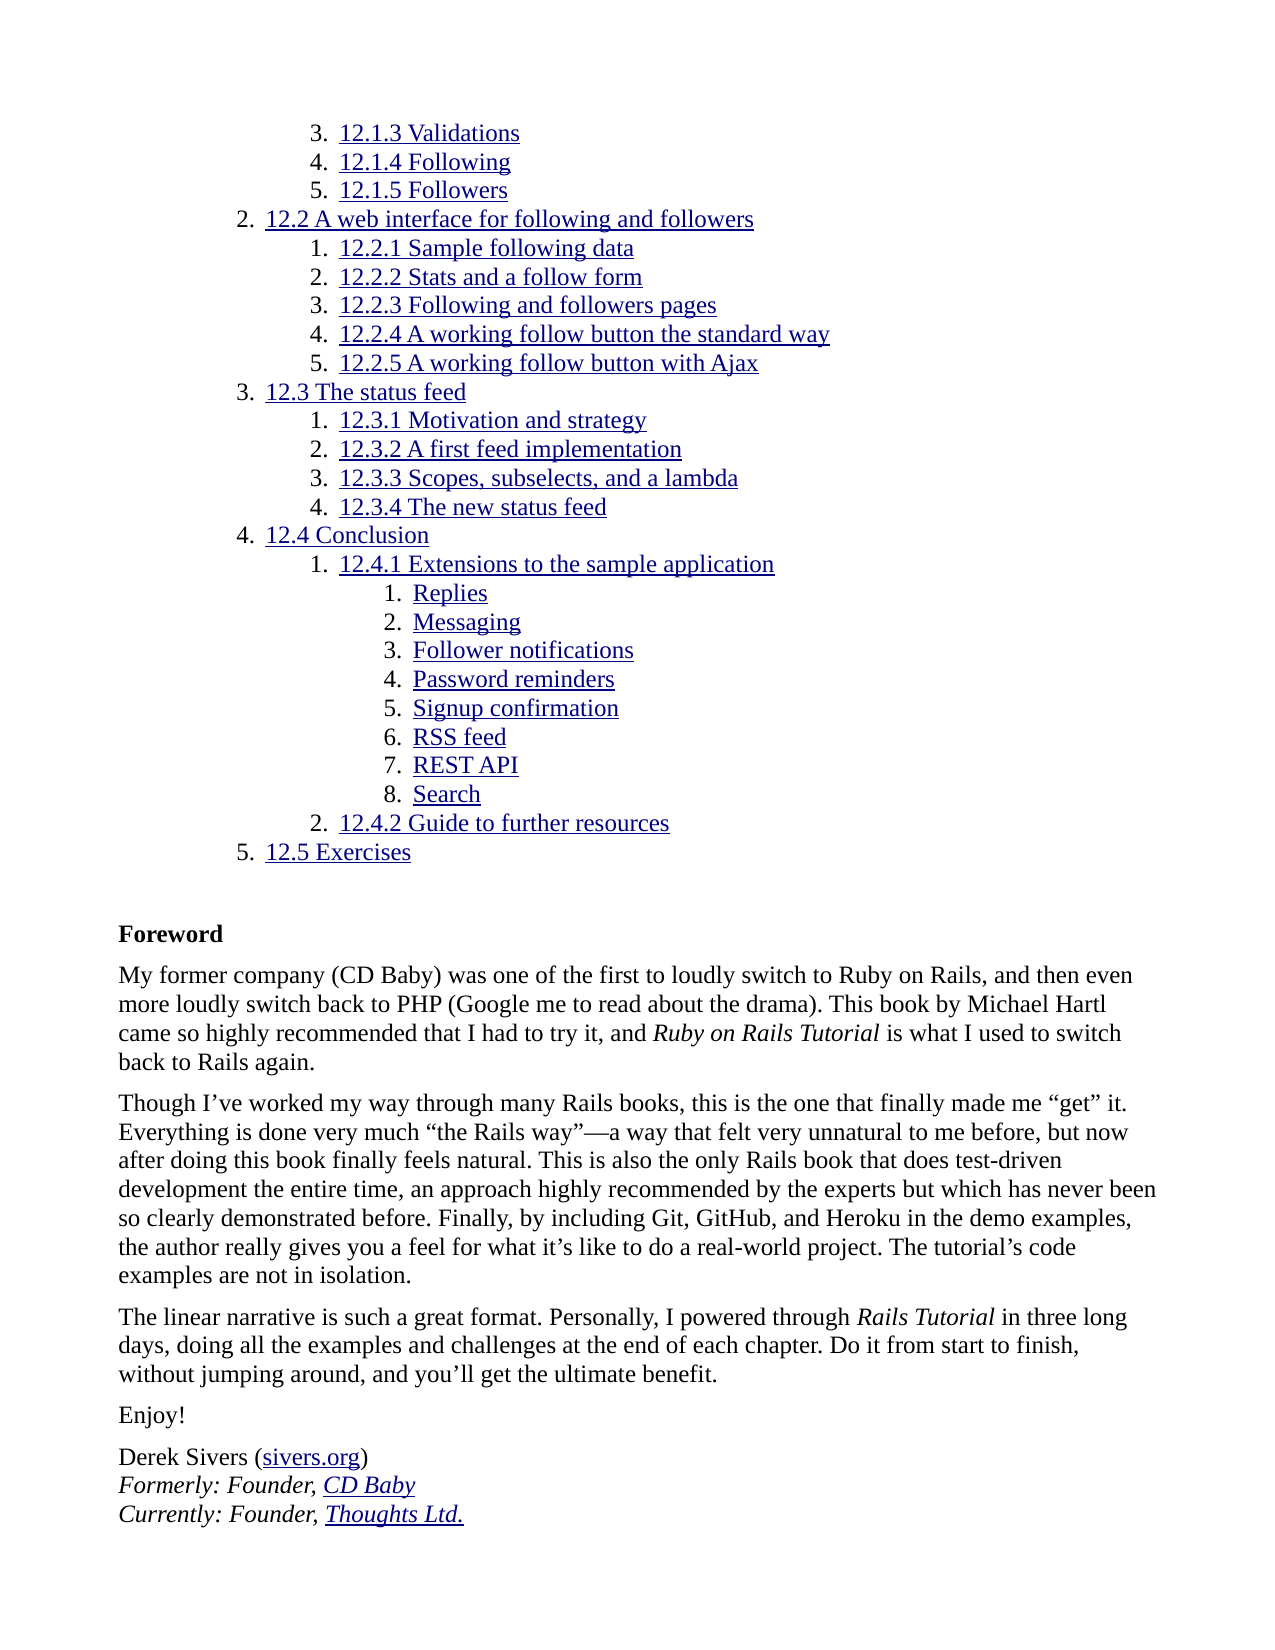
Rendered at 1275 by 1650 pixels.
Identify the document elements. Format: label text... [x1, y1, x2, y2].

list Password reminders [383, 664, 1157, 693]
list 12.3.1 Motivation and strategy [309, 406, 1157, 434]
list Follower notifications [383, 636, 1157, 664]
list REST API [383, 751, 1157, 779]
list 12.2 A web interface for following and followers [236, 204, 1157, 233]
list Replies [383, 578, 1157, 607]
list 12.3.3 Scopes, subselects, and a lambda [309, 463, 1157, 492]
text Derek Sivers (sivers.org) Formerly: Founder, CD Baby Currently: Founder, Thoughts Ltd. [118, 1442, 1157, 1528]
list 12.1.5 Followers [309, 176, 1157, 204]
text Foreword [118, 919, 1157, 948]
list 12.4.2 Guide to further resources [309, 808, 1157, 837]
list 12.3.2 A first feed implementation [309, 434, 1157, 463]
list Signup confirmation [383, 693, 1157, 722]
list Search [383, 779, 1157, 808]
list 12.2.4 A working follow button the standard way [309, 319, 1157, 348]
list 12.3 The status feed [236, 377, 1157, 406]
text Enjoy! [118, 1401, 1157, 1429]
list 12.2.5 A working follow button with Ajax [309, 348, 1157, 377]
list 12.1.4 Following [309, 147, 1157, 176]
list 12.1.3 Validations [309, 118, 1157, 147]
list 12.2.2 Stats and a follow form [309, 262, 1157, 291]
list 12.3.4 The new status feed [309, 492, 1157, 521]
list 12.5 Exercises [236, 837, 1157, 866]
list Messaging [383, 607, 1157, 636]
list 12.4.1 Extensions to the sample application [309, 549, 1157, 578]
list 12.4 Conclusion [236, 521, 1157, 549]
list 12.2.1 Sample following data [309, 233, 1157, 262]
text Though I’ve worked my way through many Rails books, this is the one that finally made me “get” it. Everything is done very much “the Rails way”—a way that felt very unnatural to me before, but now after doing this book finally feels natural. This is also the only Rails book that does test-driven development the entire time, an approach highly recommended by the experts but which has never been so clearly demonstrated before. Finally, by including Git, GitHub, and Heroku in the demo examples, the author really gives you a feel for what it’s like to do a real-world project. The tutorial’s code examples are not in isolation. [118, 1088, 1157, 1289]
list 12.2.3 Following and followers pages [309, 291, 1157, 319]
text The linear narrative is such a great format. Personally, I powered through Rails Tutorial in three long days, doing all the examples and challenges at the end of each chapter. Do it from start to finish, without jumping around, and you’ll get the ultimate benefit. [118, 1302, 1157, 1388]
list RSS feed [383, 722, 1157, 751]
text My former company (CD Baby) was one of the first to loudly switch to Ruby on Rails, and then even more loudly switch back to PHP (Google me to read about the drama). This book by Michael Hartl came so highly recommended that I had to try it, and Ruby on Rails Tutorial is what I used to switch back to Rails again. [118, 961, 1157, 1076]
